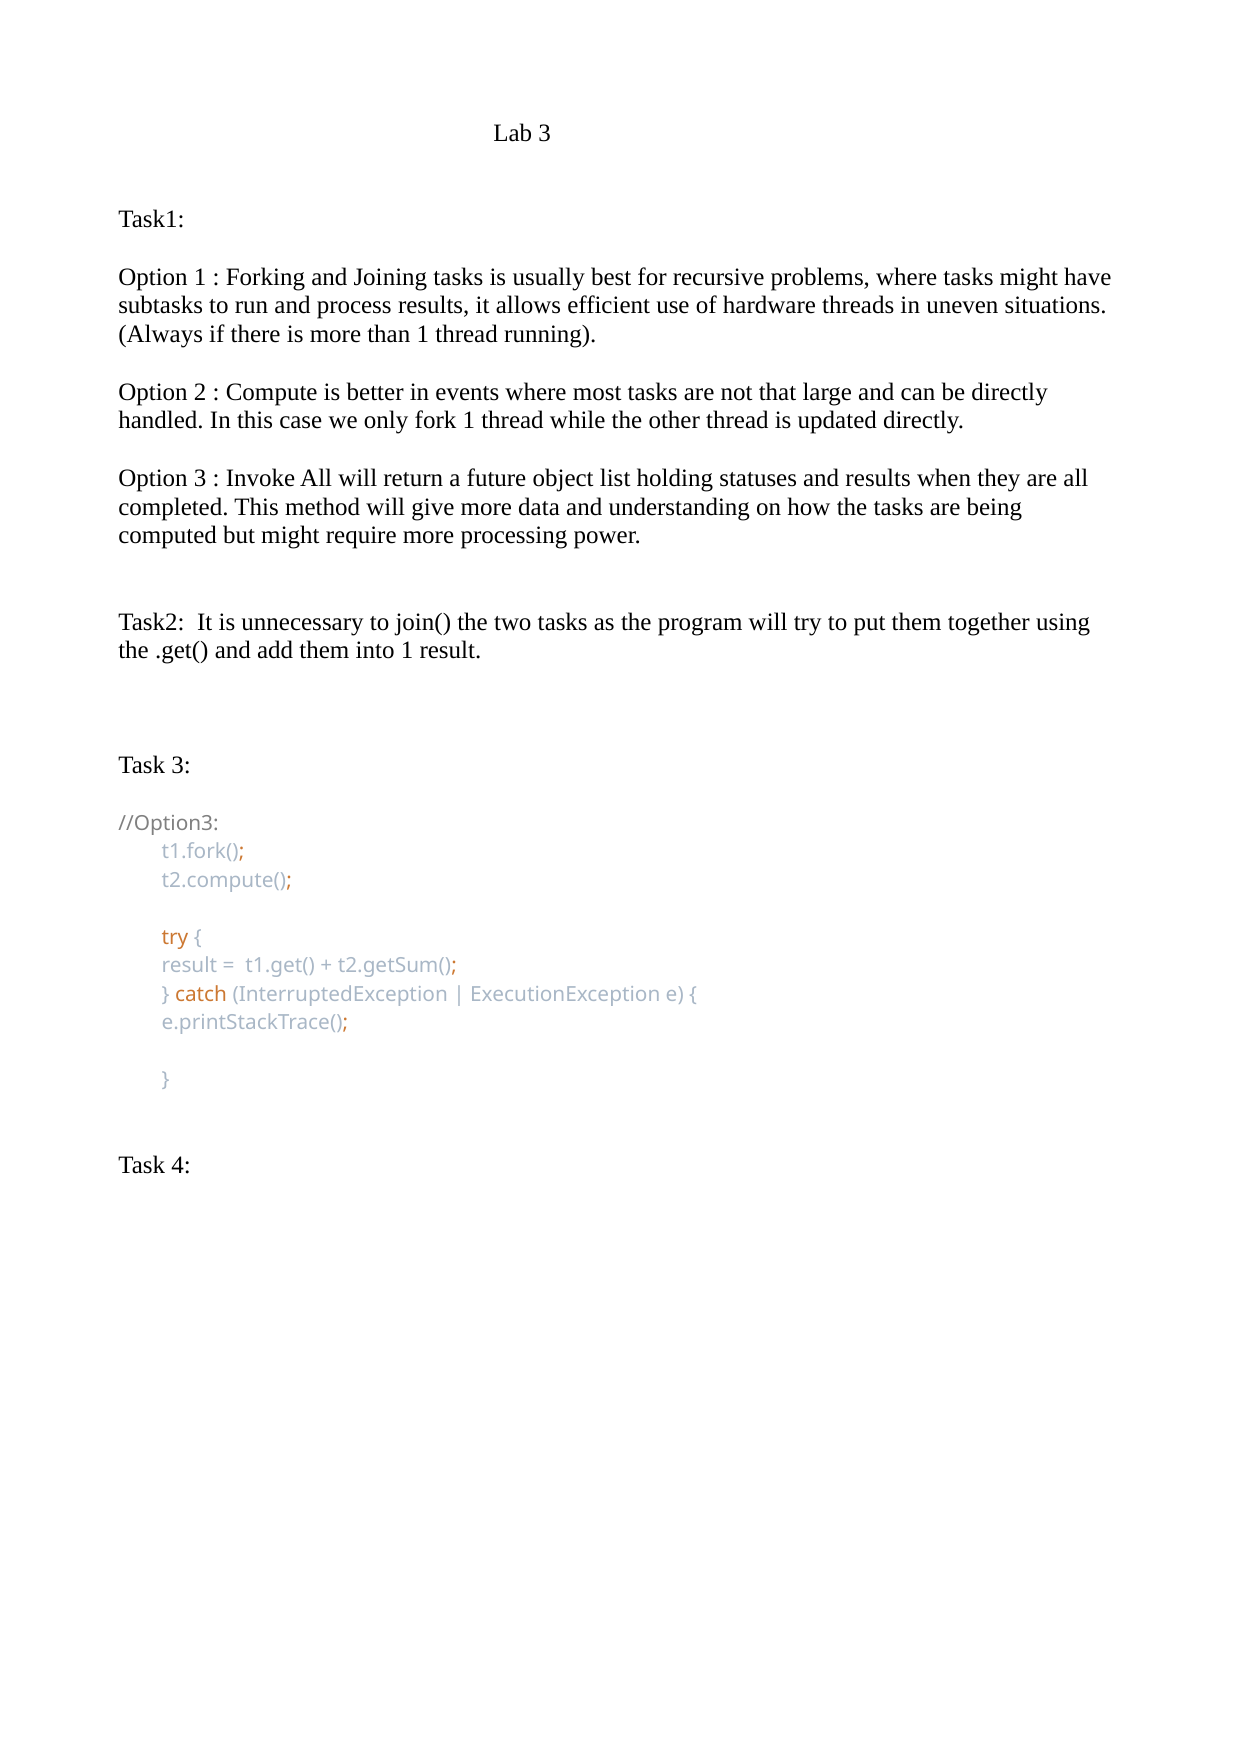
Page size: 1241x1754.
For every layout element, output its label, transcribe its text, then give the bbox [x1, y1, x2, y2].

text Task1: [118, 204, 1122, 233]
text Task2: It is unnecessary to join() the two tasks as the program will try to put them together using the .get() and add them into 1 result. [118, 607, 1122, 664]
text //Option3: t1.fork(); t2.compute(); try { result = t1.get() + t2.getSum(); } catch (InterruptedException | ExecutionException e) { e.printStackTrace(); } [118, 808, 1122, 1093]
text Option 1 : Forking and Joining tasks is usually best for recursive problems, where tasks might have subtasks to run and process results, it allows efficient use of hardware threads in uneven situations. [118, 262, 1122, 319]
text Lab 3 [118, 118, 1122, 147]
text Option 3 : Invoke All will return a future object list holding statuses and results when they are all completed. This method will give more data and understanding on how the tasks are being computed but might require more processing power. [118, 463, 1122, 549]
text Option 2 : Compute is better in events where most tasks are not that large and can be directly handled. In this case we only fork 1 thread while the other thread is updated directly. [118, 377, 1122, 434]
text Task 3: [118, 751, 1122, 779]
text Task 4: [118, 1150, 1122, 1179]
text (Always if there is more than 1 thread running). [118, 319, 1122, 348]
